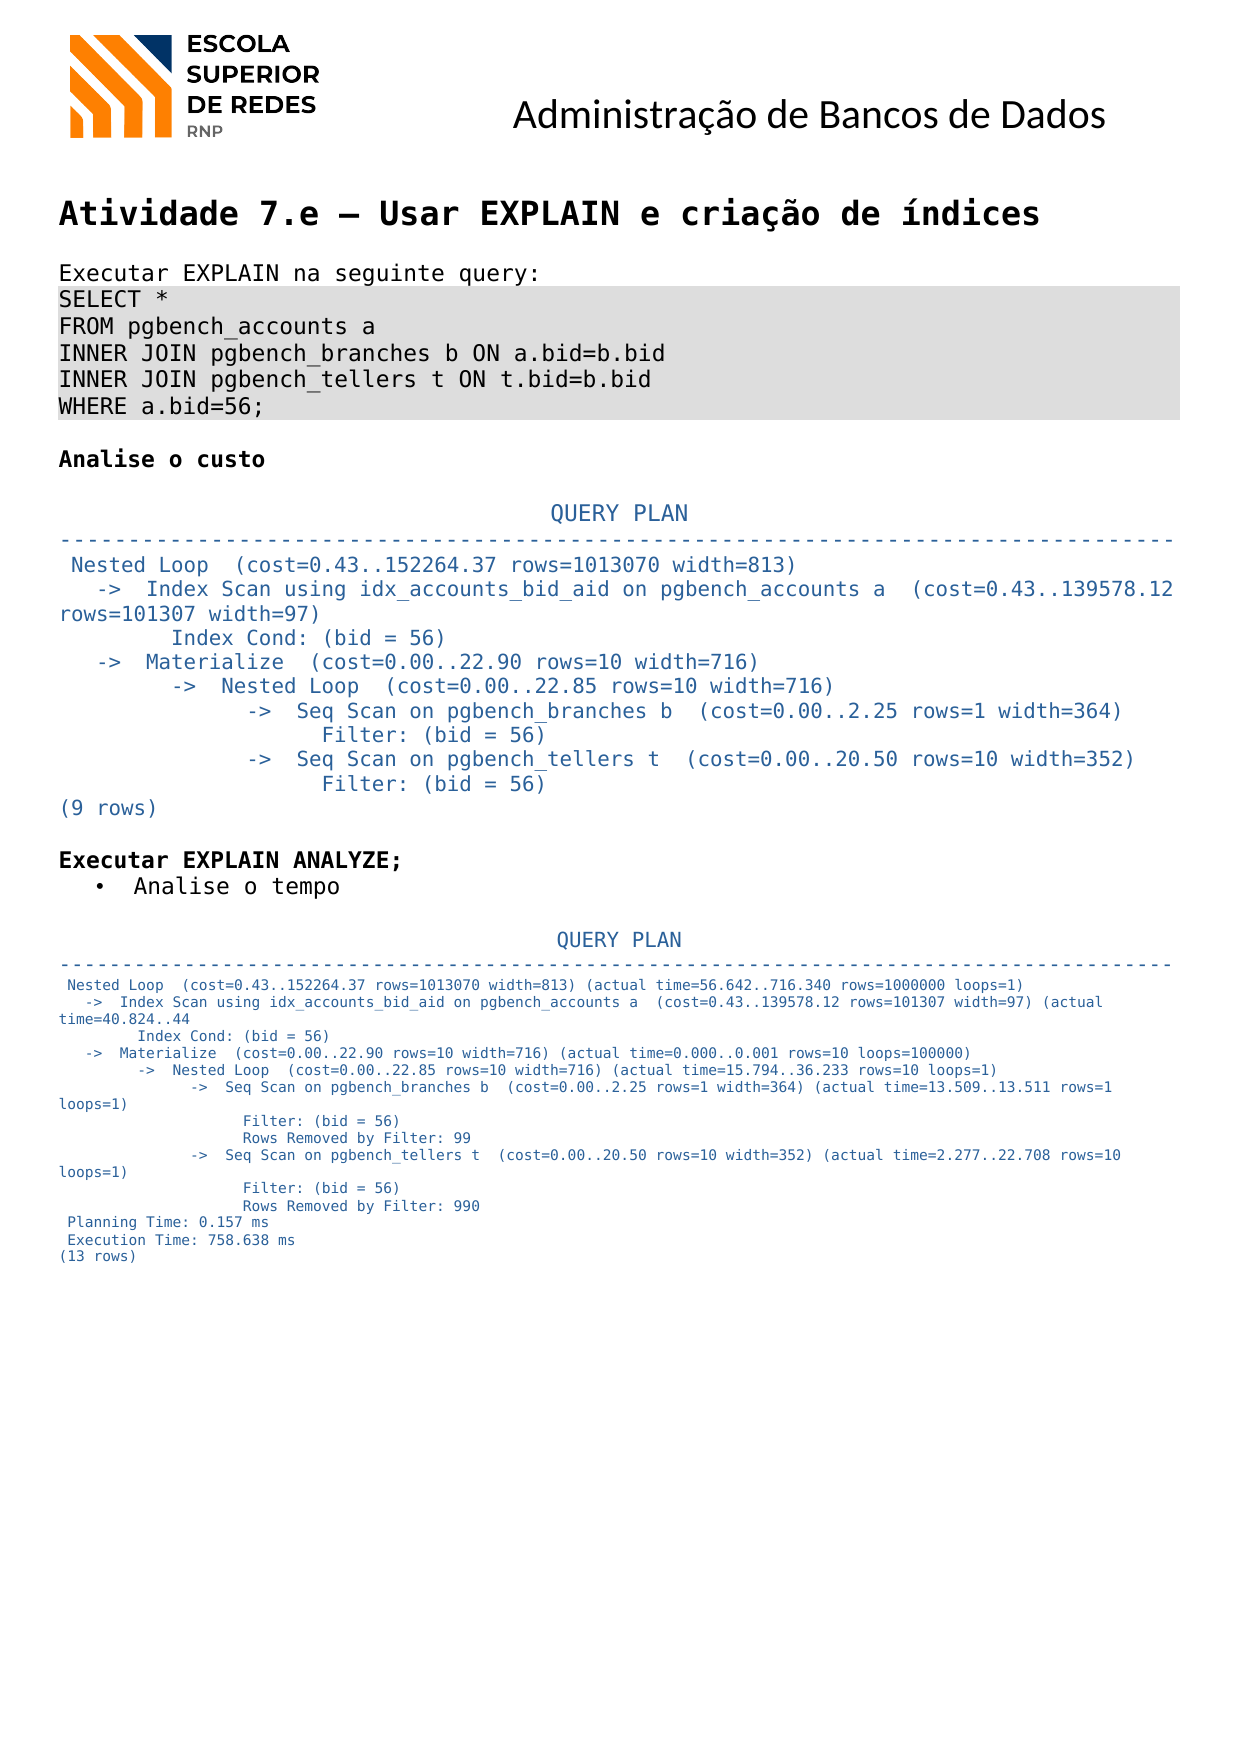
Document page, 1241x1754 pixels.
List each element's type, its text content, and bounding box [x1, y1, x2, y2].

text -> Materialize (cost=0.00..22.90 rows=10 width=716) (actual time=0.000..0.001 rows=10 loops=100000) [58, 1044, 1180, 1062]
text INNER JOIN pgbench_tellers t ON t.bid=b.bid [58, 366, 1180, 393]
text -> Seq Scan on pgbench_branches b (cost=0.00..2.25 rows=1 width=364) [58, 699, 1180, 723]
text Executar EXPLAIN ANALYZE; [58, 847, 1180, 873]
text Execution Time: 758.638 ms [58, 1231, 1180, 1248]
text Index Cond: (bid = 56) [58, 1028, 1180, 1044]
text -> Nested Loop (cost=0.00..22.85 rows=10 width=716) (actual time=15.794..36.233 rows=10 loops=1) [58, 1062, 1180, 1078]
text -> Materialize (cost=0.00..22.90 rows=10 width=716) [58, 650, 1180, 674]
text Nested Loop (cost=0.43..152264.37 rows=1013070 width=813) (actual time=56.642..716.340 rows=1000000 loops=1) [58, 977, 1180, 994]
text Atividade 7.e – Usar EXPLAIN e criação de índices [58, 194, 1180, 233]
text Planning Time: 0.157 ms [58, 1214, 1180, 1231]
text Rows Removed by Filter: 990 [58, 1197, 1180, 1214]
text INNER JOIN pgbench_branches b ON a.bid=b.bid [58, 340, 1180, 366]
text Filter: (bid = 56) [58, 1180, 1180, 1197]
text Filter: (bid = 56) [58, 1112, 1180, 1129]
text -> Seq Scan on pgbench_branches b (cost=0.00..2.25 rows=1 width=364) (actual time=13.509..13.511 rows=1 loops=1) [58, 1078, 1180, 1112]
text ----------------------------------------------------------------------------------------- [58, 952, 1180, 977]
text (9 rows) [58, 796, 1180, 820]
text -> Seq Scan on pgbench_tellers t (cost=0.00..20.50 rows=10 width=352) (actual time=2.277..22.708 rows=10 loops=1) [58, 1146, 1180, 1180]
text Filter: (bid = 56) [58, 723, 1180, 747]
text Rows Removed by Filter: 99 [58, 1129, 1180, 1146]
text Filter: (bid = 56) [58, 772, 1180, 796]
text QUERY PLAN [58, 500, 1180, 526]
text Analise o custo [58, 446, 1180, 473]
text -> Seq Scan on pgbench_tellers t (cost=0.00..20.50 rows=10 width=352) [58, 747, 1180, 772]
text WHERE a.bid=56; [58, 393, 1180, 420]
text SELECT * [58, 286, 1180, 313]
picture [70, 31, 333, 138]
text Executar EXPLAIN na seguinte query: [58, 260, 1180, 286]
text FROM pgbench_accounts a [58, 313, 1180, 340]
text QUERY PLAN [58, 928, 1180, 952]
text Index Cond: (bid = 56) [58, 626, 1180, 650]
list Analise o tempo [96, 873, 1180, 900]
text (13 rows) [58, 1248, 1180, 1265]
text --------------------------------------------------------------------------------- [58, 526, 1180, 553]
text -> Nested Loop (cost=0.00..22.85 rows=10 width=716) [58, 674, 1180, 699]
text -> Index Scan using idx_accounts_bid_aid on pgbench_accounts a (cost=0.43..139578.12 rows=101307 width=97) (actual time=40.824..44 [58, 994, 1180, 1028]
text -> Index Scan using idx_accounts_bid_aid on pgbench_accounts a (cost=0.43..139578.12 rows=101307 width=97) [58, 577, 1180, 626]
text Nested Loop (cost=0.43..152264.37 rows=1013070 width=813) [58, 553, 1180, 577]
